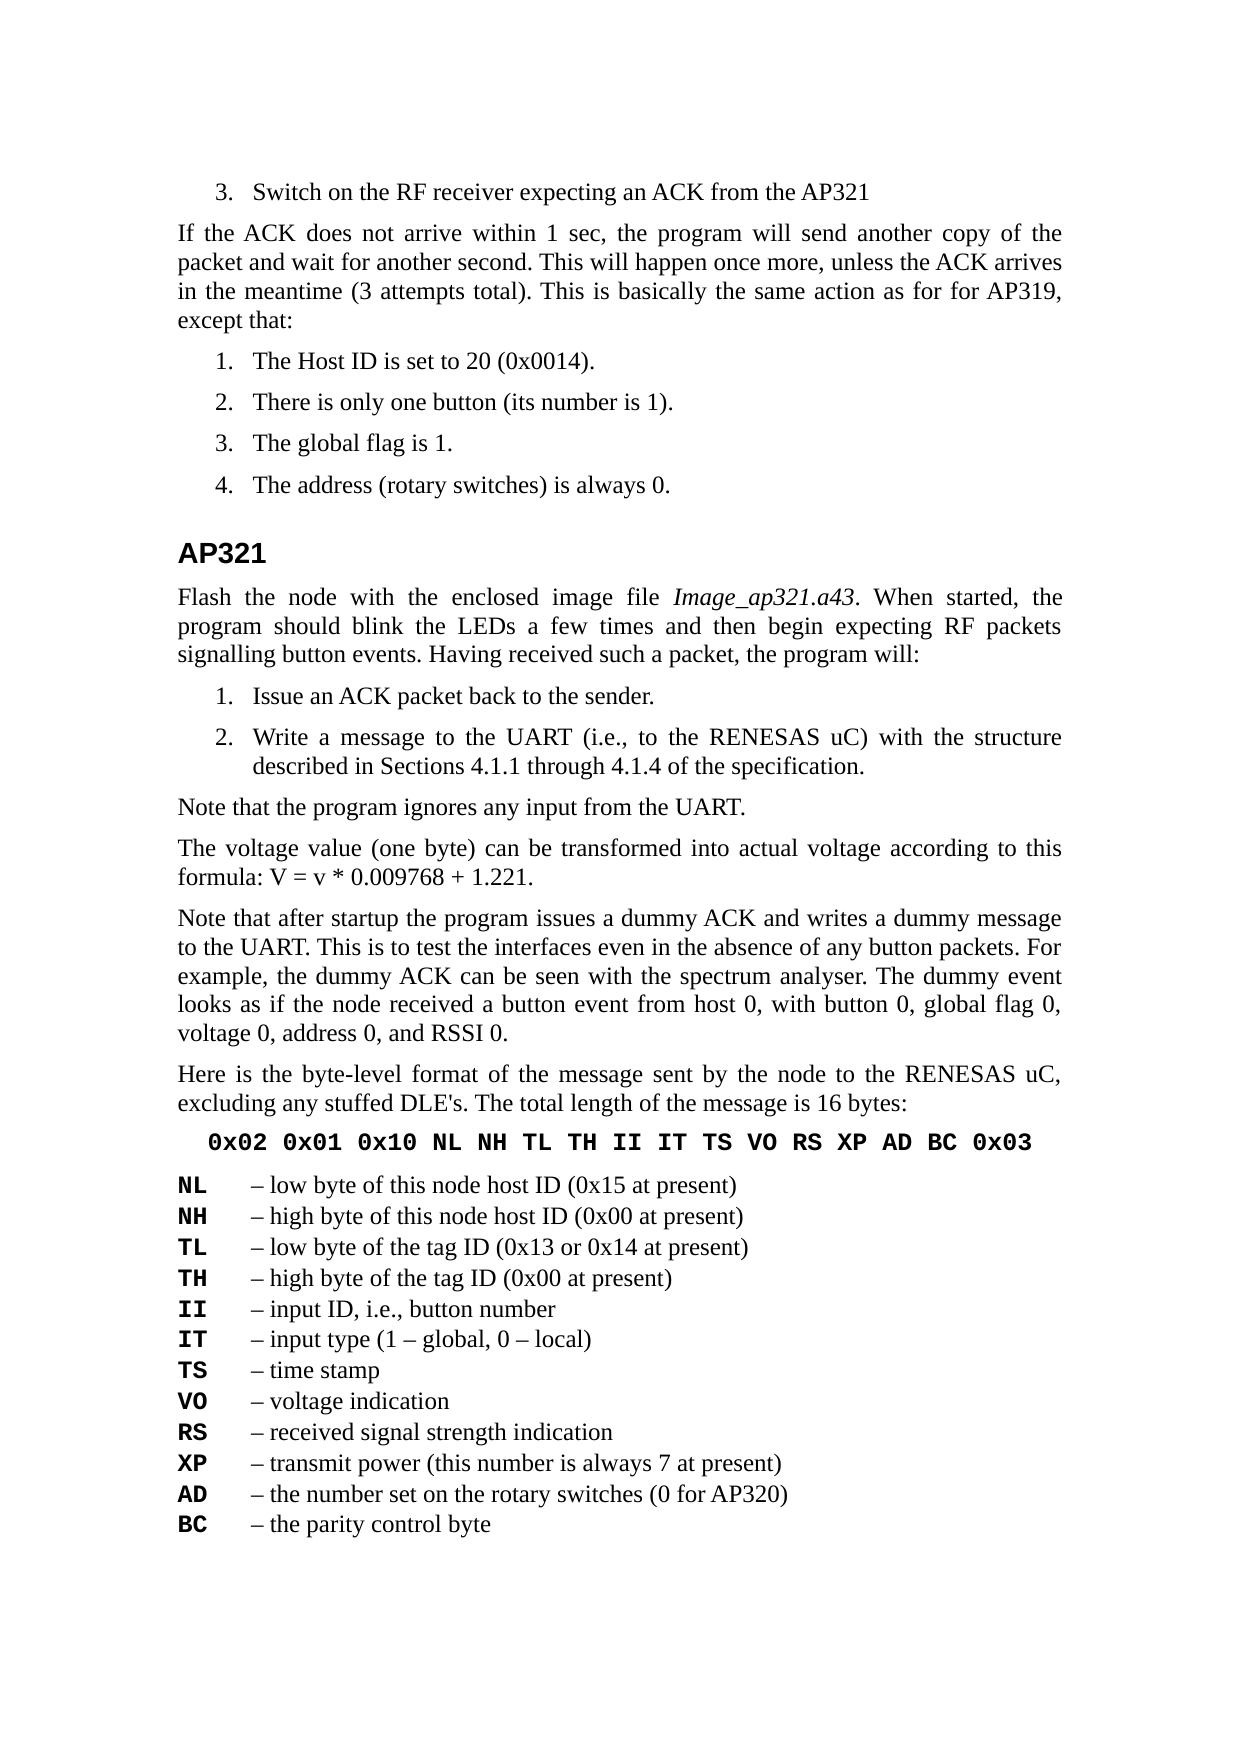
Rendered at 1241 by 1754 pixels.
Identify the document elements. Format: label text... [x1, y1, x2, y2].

subtitle AP321 [177, 536, 1063, 569]
text Here is the byte-level format of the message sent by the node to the RENESAS uC, excluding any stuffed DLE's. The total length of the message is 16 bytes: [177, 1059, 1063, 1117]
text Note that the program ignores any input from the UART. [177, 792, 1063, 821]
text TL – low byte of the tag ID (0x13 or 0x14 at present) [177, 1232, 1063, 1263]
text TH – high byte of the tag ID (0x00 at present) [177, 1263, 1063, 1294]
text RS – received signal strength indication [177, 1417, 1063, 1448]
text BC – the parity control byte [177, 1509, 1063, 1540]
list Issue an ACK packet back to the sender. [215, 681, 1063, 709]
list The address (rotary switches) is always 0. [215, 470, 1063, 498]
list The Host ID is set to 20 (0x0014). [215, 346, 1063, 375]
text TS – time stamp [177, 1355, 1063, 1386]
text If the ACK does not arrive within 1 sec, the program will send another copy of the packet and wait for another second. This will happen once more, unless the ACK arrives in the meantime (3 attempts total). This is basically the same action as for for AP319, except that: [177, 218, 1063, 333]
list Write a message to the UART (i.e., to the RENESAS uC) with the structure described in Sections 4.1.1 through 4.1.4 of the specification. [215, 722, 1063, 779]
text II – input ID, i.e., button number [177, 1294, 1063, 1324]
list The global flag is 1. [215, 428, 1063, 457]
text AD – the number set on the rotary switches (0 for AP320) [177, 1479, 1063, 1509]
text Flash the node with the enclosed image file Image_ap321.a43. When started, the program should blink the LEDs a few times and then begin expecting RF packets signalling button events. Having received such a packet, the program will: [177, 582, 1063, 668]
list Switch on the RF receiver expecting an ACK from the AP321 [215, 177, 1063, 206]
text VO – voltage indication [177, 1386, 1063, 1417]
text 0x02 0x01 0x10 NL NH TL TH II IT TS VO RS XP AD BC 0x03 [177, 1129, 1063, 1158]
text Note that after startup the program issues a dummy ACK and writes a dummy message to the UART. This is to test the interfaces even in the absence of any button packets. For example, the dummy ACK can be seen with the spectrum analyser. The dummy event looks as if the node received a button event from host 0, with button 0, global flag 0, voltage 0, address 0, and RSSI 0. [177, 903, 1063, 1047]
list There is only one button (its number is 1). [215, 387, 1063, 416]
text XP – transmit power (this number is always 7 at present) [177, 1448, 1063, 1479]
text NH – high byte of this node host ID (0x00 at present) [177, 1201, 1063, 1232]
text NL – low byte of this node host ID (0x15 at present) [177, 1170, 1063, 1201]
text IT – input type (1 – global, 0 – local) [177, 1324, 1063, 1355]
text The voltage value (one byte) can be transformed into actual voltage according to this formula: V = v * 0.009768 + 1.221. [177, 833, 1063, 891]
